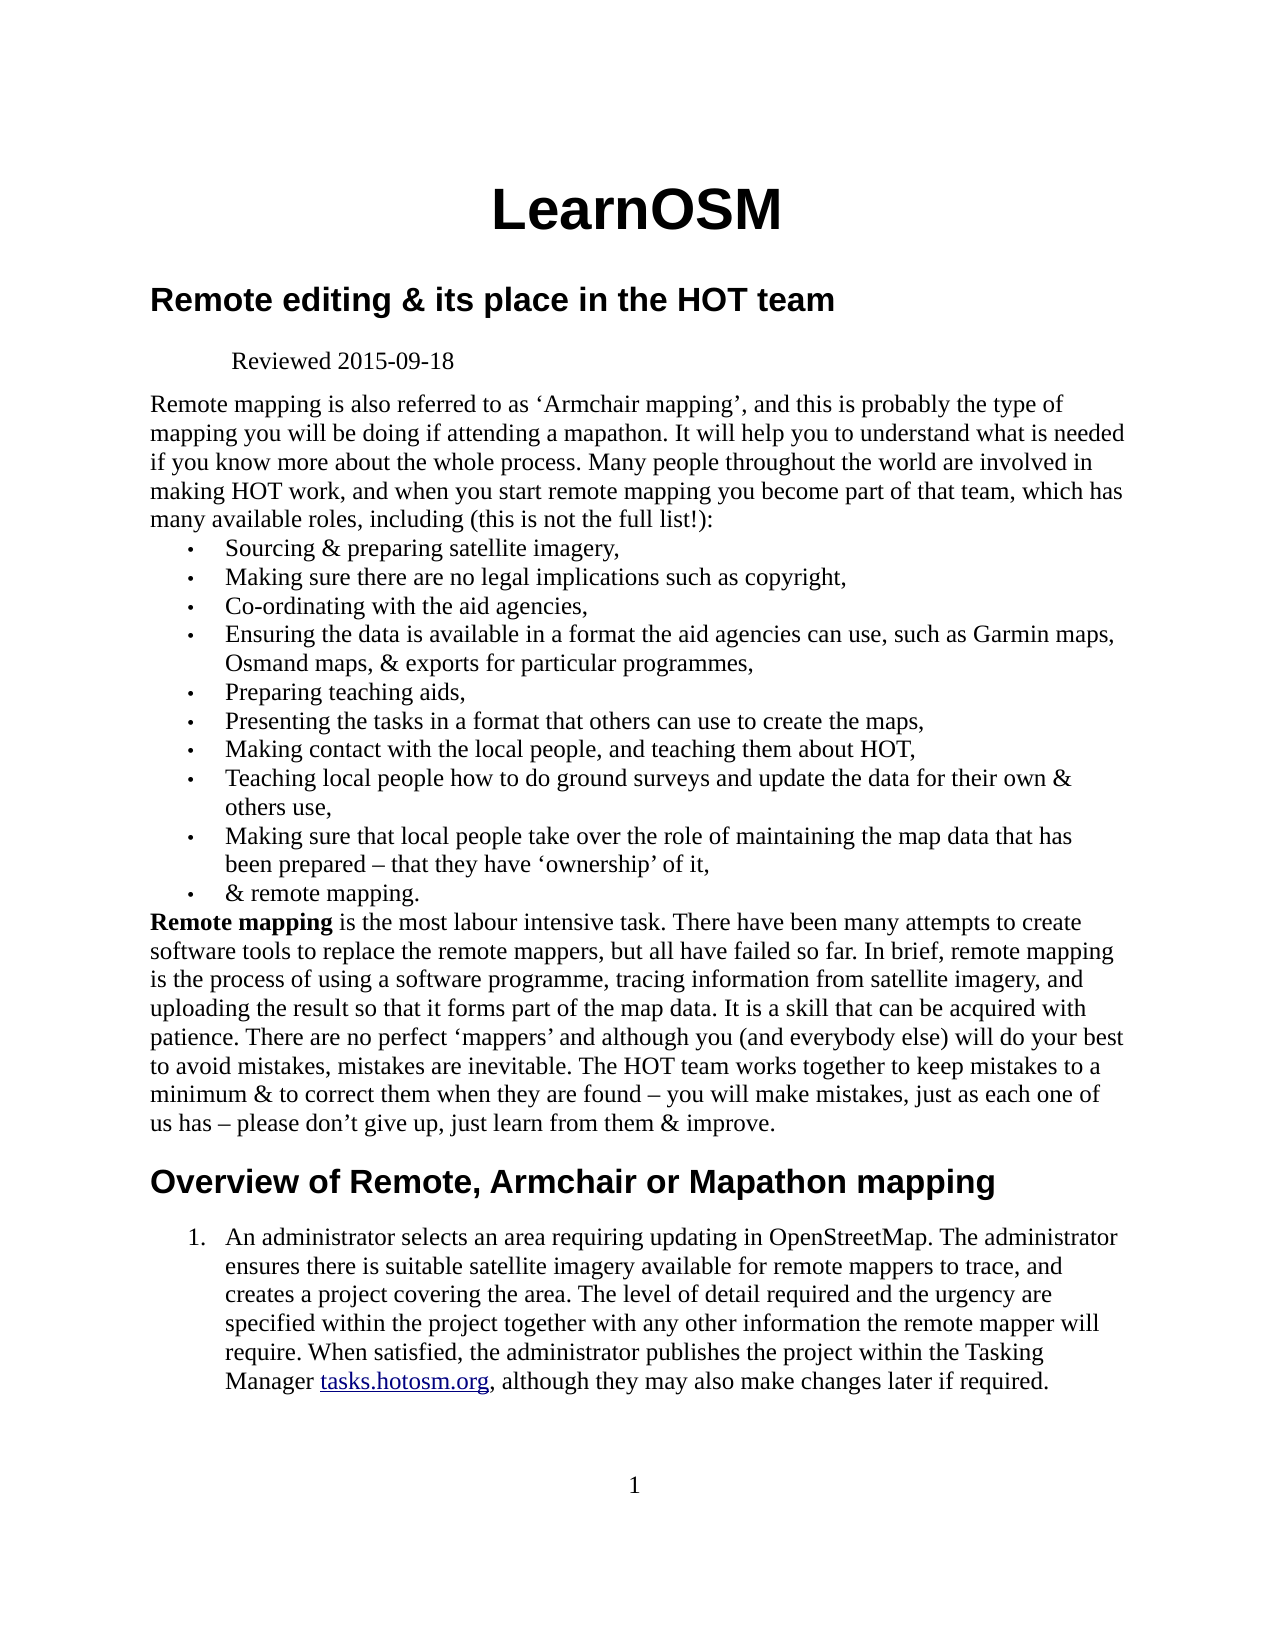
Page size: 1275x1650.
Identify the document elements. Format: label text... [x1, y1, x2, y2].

list Preparing teaching aids, [187, 677, 1125, 706]
list Presenting the tasks in a format that others can use to create the maps, [187, 706, 1125, 734]
subtitle Overview of Remote, Armchair or Mapathon mapping [150, 1162, 1125, 1201]
title LearnOSM [150, 175, 1125, 242]
list Making sure there are no legal implications such as copyright, [187, 562, 1125, 591]
text Reviewed 2015-09-18 [225, 346, 1125, 374]
list Teaching local people how to do ground surveys and update the data for their own & others use, [187, 763, 1125, 821]
list Ensuring the data is available in a format the aid agencies can use, such as Garmin maps, Osmand maps, & exports for particular programmes, [187, 619, 1125, 677]
subtitle Remote editing & its place in the HOT team [150, 279, 1125, 318]
list Sourcing & preparing satellite imagery, [187, 533, 1125, 562]
list Making contact with the local people, and teaching them about HOT, [187, 734, 1125, 763]
text Remote mapping is also referred to as ‘Armchair mapping’, and this is probably the type of mapping you will be doing if attending a mapathon. It will help you to understand what is needed if you know more about the whole process. Many people throughout the world are involved in making HOT work, and when you start remote mapping you become part of that team, which has many available roles, including (this is not the full list!): [150, 389, 1125, 533]
list & remote mapping. [187, 878, 1125, 907]
text Remote mapping is the most labour intensive task. There have been many attempts to create software tools to replace the remote mappers, but all have failed so far. In brief, remote mapping is the process of using a software programme, tracing information from satellite imagery, and uploading the result so that it forms part of the map data. It is a skill that can be acquired with patience. There are no perfect ‘mappers’ and although you (and everybody else) will do your best to avoid mistakes, mistakes are inevitable. The HOT team works together to keep mistakes to a minimum & to correct them when they are found – you will make mistakes, just as each one of us has – please don’t give up, just learn from them & improve. [150, 907, 1125, 1137]
list Making sure that local people take over the role of maintaining the map data that has been prepared – that they have ‘ownership’ of it, [187, 821, 1125, 878]
list An administrator selects an area requiring updating in OpenStreetMap. The administrator ensures there is suitable satellite imagery available for remote mappers to trace, and creates a project covering the area. The level of detail required and the urgency are specified within the project together with any other information the remote mapper will require. When satisfied, the administrator publishes the project within the Tasking Manager tasks.hotosm.org, although they may also make changes later if required. [187, 1222, 1125, 1394]
list Co-ordinating with the aid agencies, [187, 591, 1125, 619]
